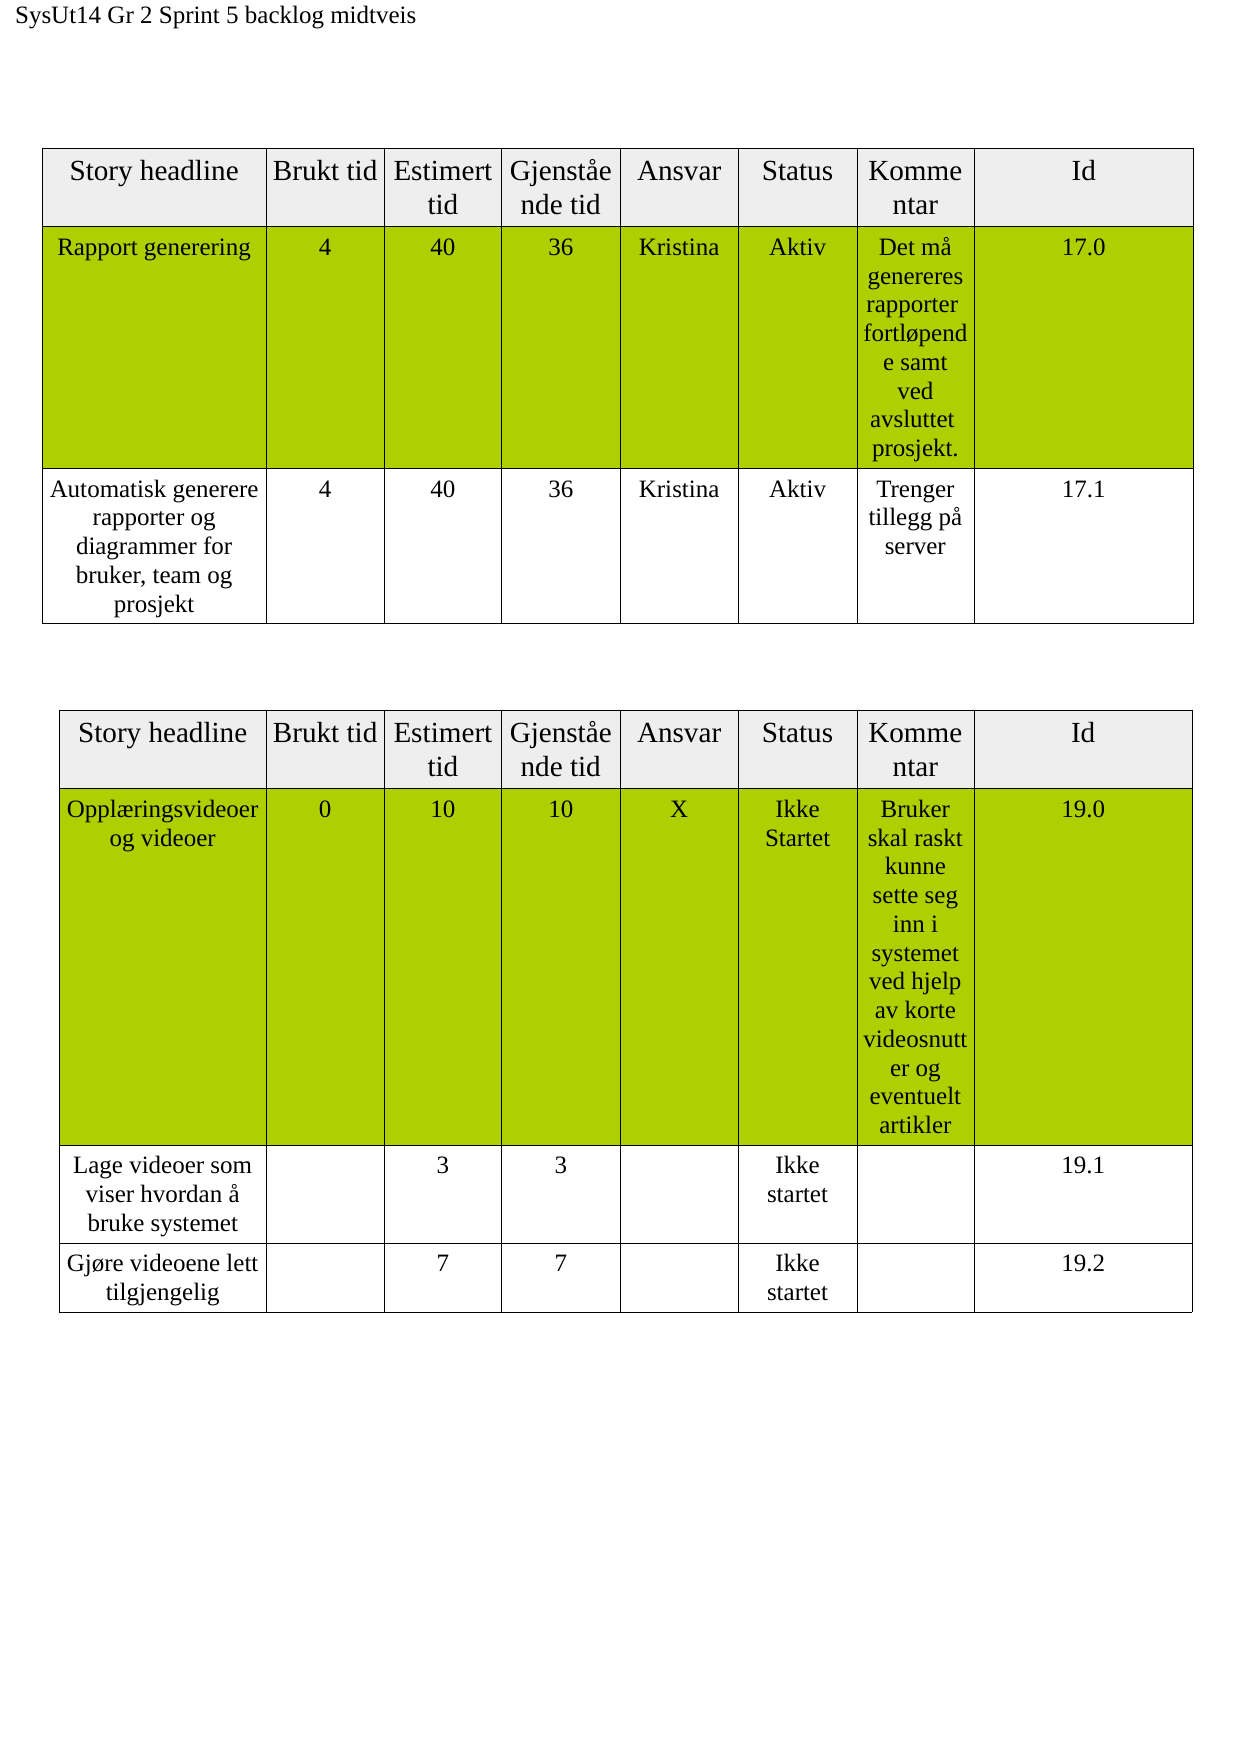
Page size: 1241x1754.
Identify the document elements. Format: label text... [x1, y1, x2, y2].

table_cell Lage videoer som viser hvordan å bruke systemet [60, 1146, 266, 1242]
table_cell 17.0 [975, 227, 1193, 468]
table_cell [267, 1244, 384, 1312]
table_header Kommentar [858, 711, 974, 788]
table_cell 36 [502, 227, 620, 468]
table_cell Aktiv [739, 469, 857, 623]
table_cell [621, 1146, 738, 1242]
table_cell X [621, 789, 738, 1145]
table_cell Det må genereres rapporter fortløpende samt ved avsluttet prosjekt. [858, 227, 974, 468]
table_header Gjenstående tid [502, 149, 620, 226]
table_cell Kristina [621, 227, 738, 468]
table_header Id [975, 711, 1192, 788]
table_header Status [739, 711, 857, 788]
table_cell [621, 1244, 738, 1312]
table_header Gjenstående tid [502, 711, 620, 788]
table_cell [858, 1244, 974, 1312]
table_header Estimert tid [385, 711, 501, 788]
table_header Brukt tid [267, 711, 384, 788]
table_cell Trenger tillegg på server [858, 469, 974, 623]
table_header Story headline [60, 711, 266, 788]
table_cell Ikke startet [739, 1146, 857, 1242]
table_cell 10 [502, 789, 620, 1145]
table_cell 19.2 [975, 1244, 1192, 1312]
table_cell 40 [385, 227, 501, 468]
table_cell 3 [385, 1146, 501, 1242]
table_cell 0 [267, 789, 384, 1145]
table_cell Rapport generering [43, 227, 266, 468]
table_header Id [975, 149, 1193, 226]
table_cell Ikke Startet [739, 789, 857, 1145]
table_cell Automatisk generere rapporter og diagrammer for bruker, team og prosjekt [43, 469, 266, 623]
table_cell Ikke startet [739, 1244, 857, 1312]
table_cell Kristina [621, 469, 738, 623]
table_cell 4 [267, 227, 384, 468]
table_cell Gjøre videoene lett tilgjengelig [60, 1244, 266, 1312]
table_header Story headline [43, 149, 266, 226]
table_cell [267, 1146, 384, 1242]
table_cell 17.1 [975, 469, 1193, 623]
table_cell 19.0 [975, 789, 1192, 1145]
table_cell 19.1 [975, 1146, 1192, 1242]
table_cell 40 [385, 469, 501, 623]
table_cell 3 [502, 1146, 620, 1242]
table_cell Opplæringsvideoer og videoer [60, 789, 266, 1145]
table_header Brukt tid [267, 149, 384, 226]
table_header Ansvar [621, 149, 738, 226]
table_cell 10 [385, 789, 501, 1145]
table_cell Bruker skal raskt kunne sette seg inn i systemet ved hjelp av korte videosnutter og eventuelt artikler [858, 789, 974, 1145]
table_header Estimert tid [385, 149, 501, 226]
table_cell 4 [267, 469, 384, 623]
table_cell [858, 1146, 974, 1242]
table_cell 7 [385, 1244, 501, 1312]
table_header Kommentar [858, 149, 974, 226]
table_cell 36 [502, 469, 620, 623]
table_cell 7 [502, 1244, 620, 1312]
table_cell Aktiv [739, 227, 857, 468]
table_header Status [739, 149, 857, 226]
table_header Ansvar [621, 711, 738, 788]
